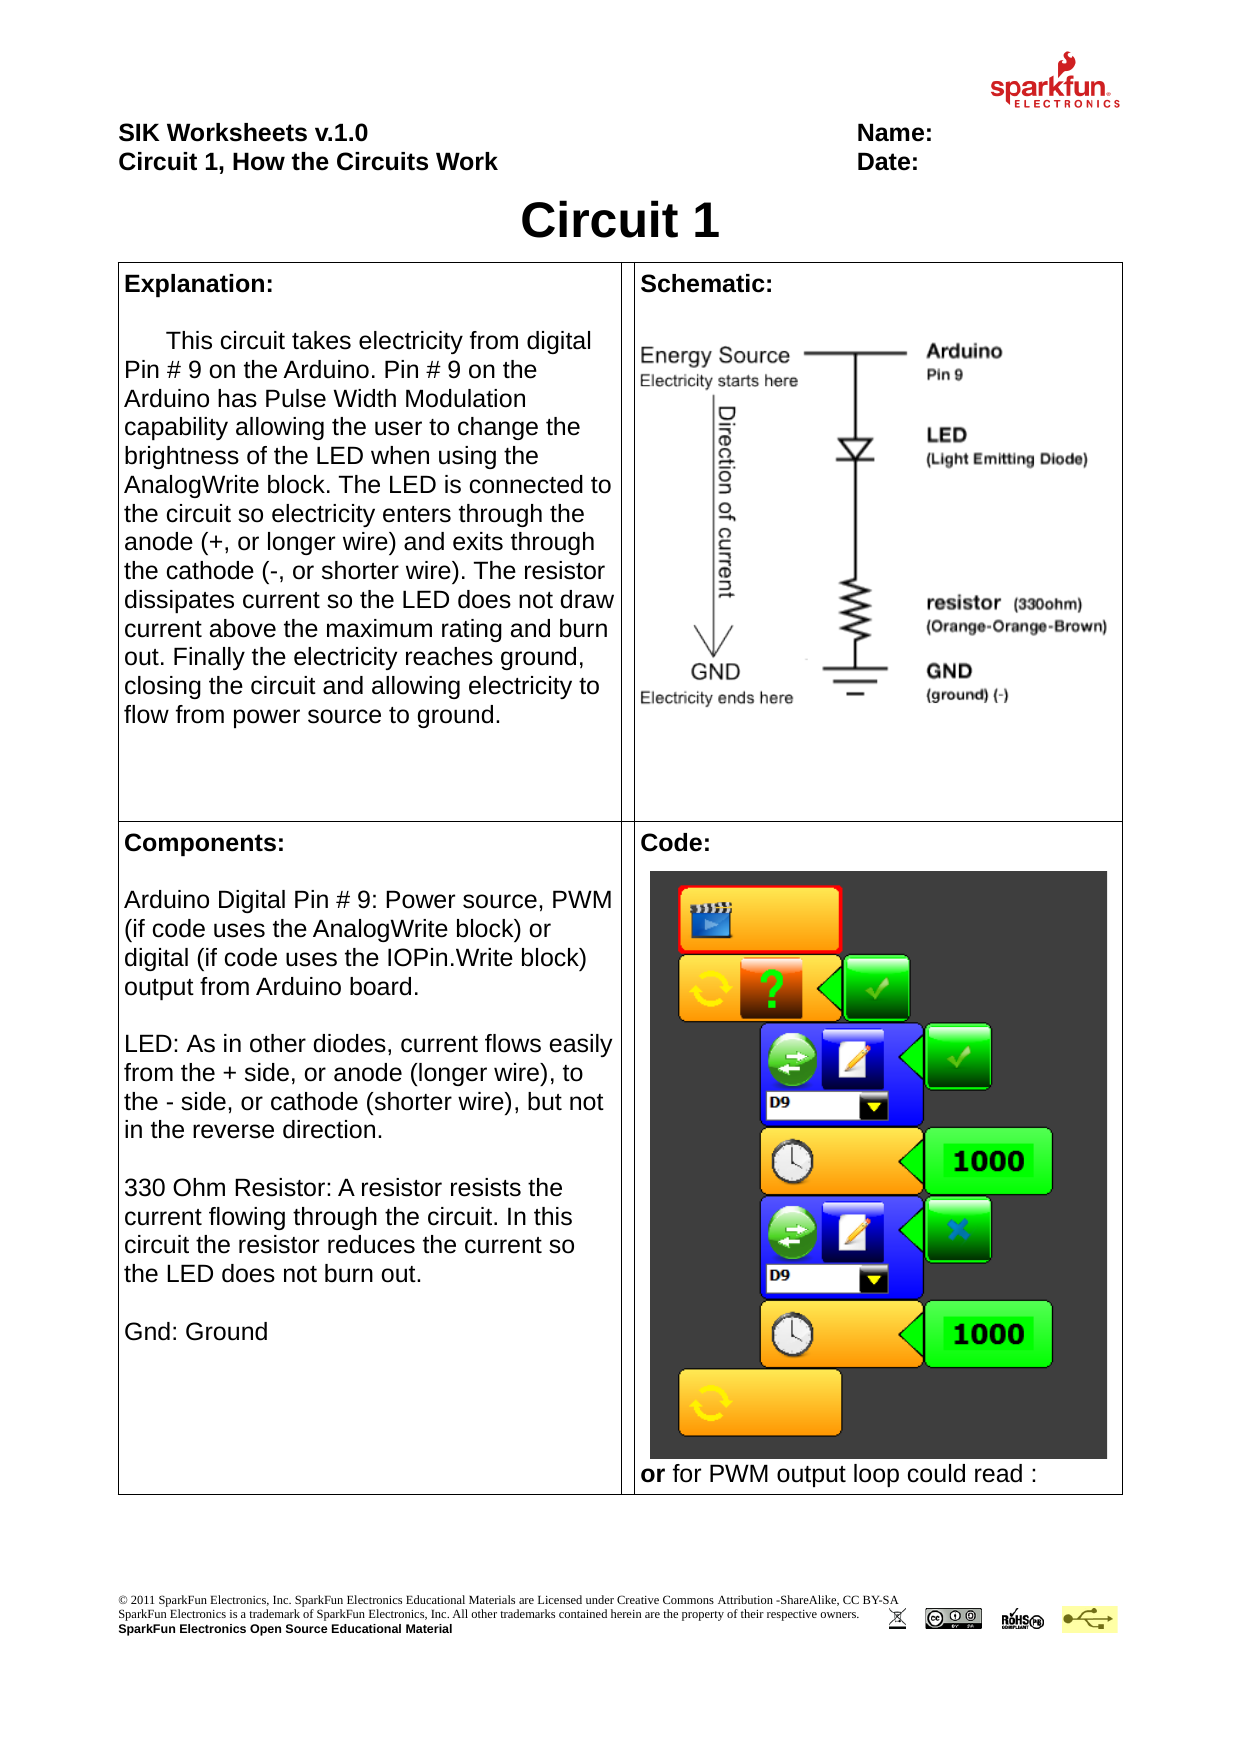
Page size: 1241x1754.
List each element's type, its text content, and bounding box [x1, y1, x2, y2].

picture [968, 35, 1141, 122]
table_header Explanation: This circuit takes electricity from digital Pin # 9 on the Arduino. Pin # 9 on the Arduino has Pulse Width Modulation capability allowing the user to change the brightness of the LED when using the AnalogWrite block. The LED is connected to the circuit so electricity enters through the anode (+, or longer wire) and exits through the cathode (-, or shorter wire). The resistor dissipates current so the LED does not draw current above the maximum rating and burn out. Finally the electricity reaches ground, closing the circuit and allowing electricity to flow from power source to ground. [119, 263, 621, 821]
picture [883, 1606, 1118, 1633]
table_cell Code: or for PWM output loop could read : [635, 822, 1122, 1493]
text Circuit 1 [118, 190, 1122, 247]
table_header Schematic: [635, 263, 1122, 821]
picture [640, 331, 1134, 749]
text SIK Worksheets v.1.0 Name: [118, 118, 1122, 147]
text Circuit 1, How the Circuits Work Date: [118, 147, 1122, 176]
table_cell Components: Arduino Digital Pin # 9: Power source, PWM (if code uses the AnalogWrite block) or digital (if code uses the IOPin.Write block) output from Arduino board. LED: As in other diodes, current flows easily from the + side, or anode (longer wire), to the - side, or cathode (shorter wire), but not in the reverse direction. 330 Ohm Resistor: A resistor resists the current flowing through the circuit. In this circuit the resistor reduces the current so the LED does not burn out. Gnd: Ground [119, 822, 621, 1493]
table_cell [622, 822, 634, 1493]
table_header [622, 263, 634, 821]
